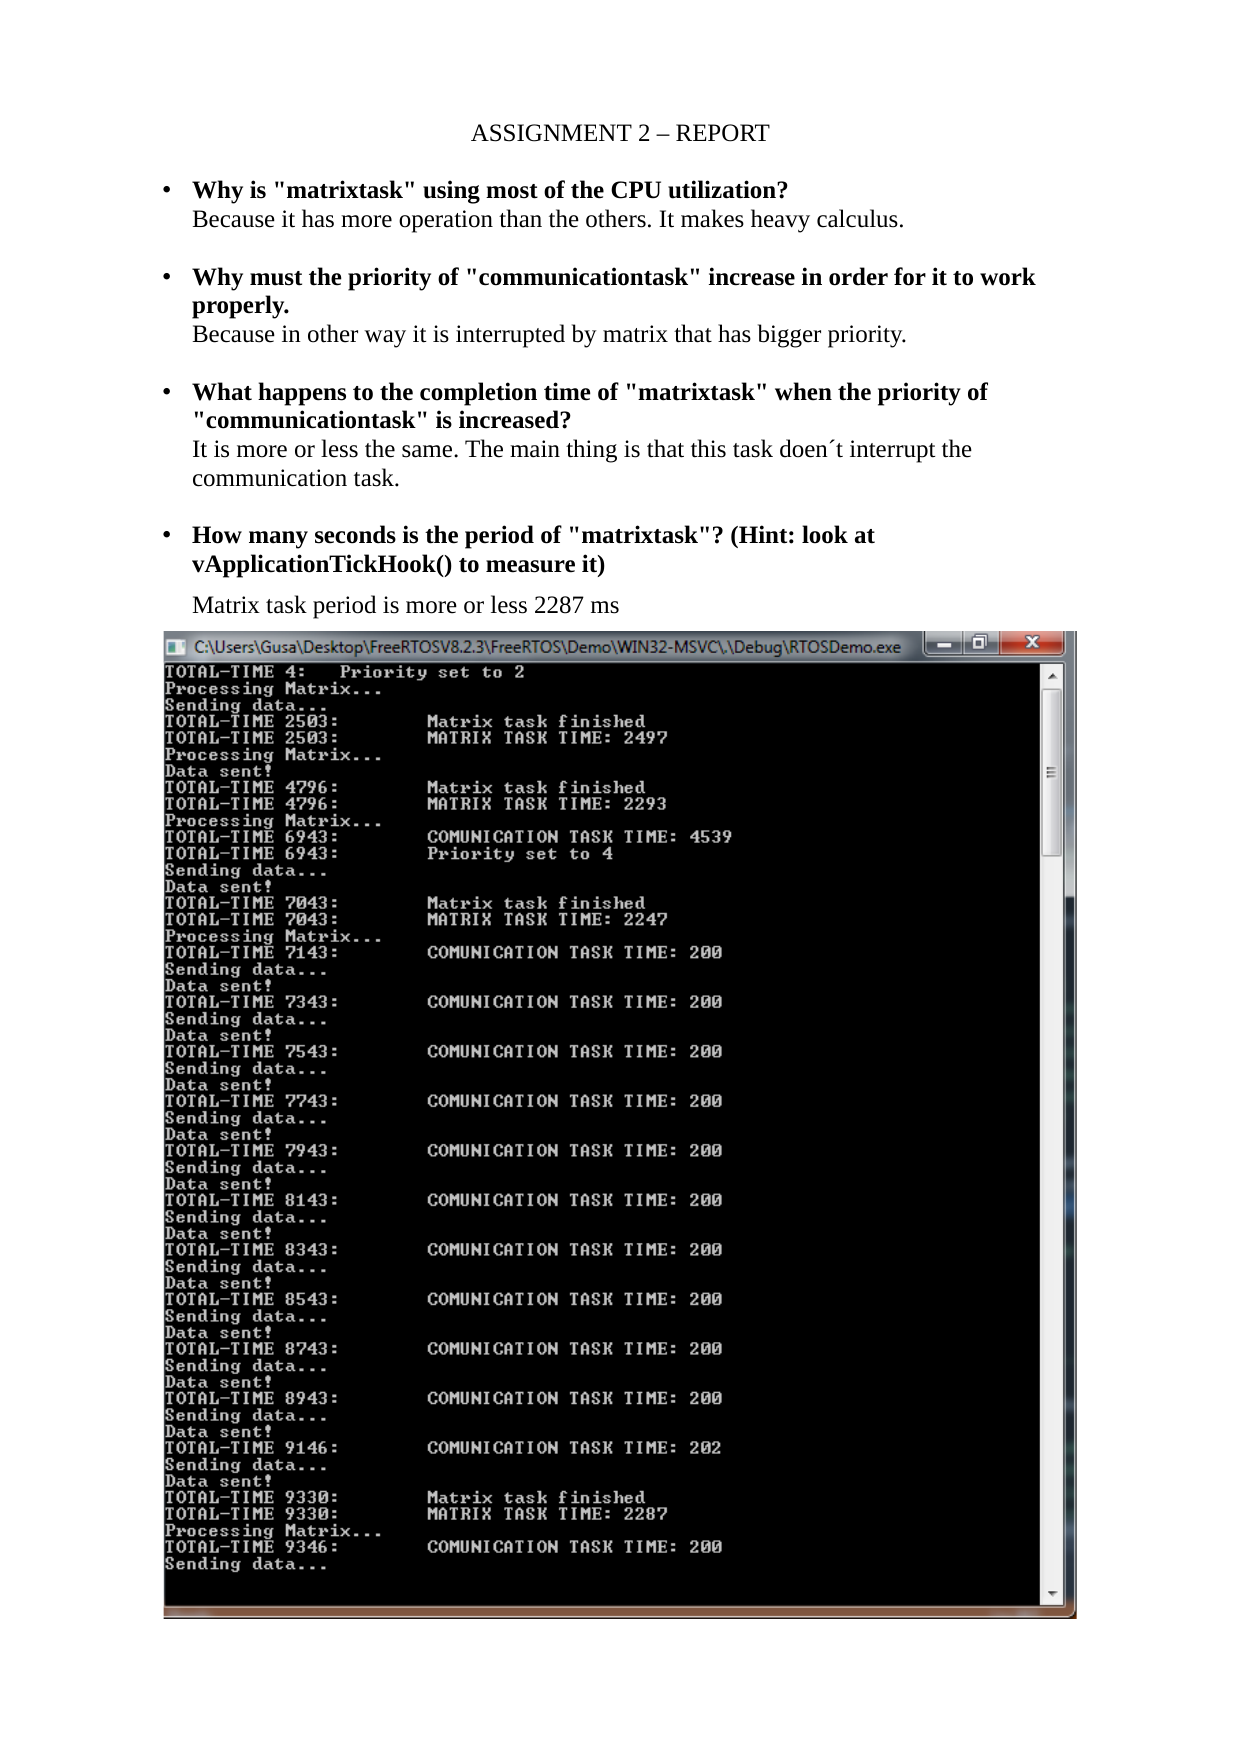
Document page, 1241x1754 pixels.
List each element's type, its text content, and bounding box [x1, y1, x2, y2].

picture [163, 631, 1077, 1619]
list It is more or less the same. The main thing is that this task doen´t interrupt the communication task. [162, 434, 1122, 492]
list Why must the priority of "communicationtask" increase in order for it to work properly. [162, 262, 1122, 319]
list How many seconds is the period of "matrixtask"? (Hint: look at vApplicationTickHook() to measure it) [162, 521, 1122, 578]
text ASSIGNMENT 2 – REPORT [118, 118, 1122, 147]
list Why is "matrixtask" using most of the CPU utilization? [162, 176, 1122, 204]
list What happens to the completion time of "matrixtask" when the priority of "communicationtask" is increased? [162, 377, 1122, 434]
list Because it has more operation than the others. It makes heavy calculus. [162, 204, 1122, 233]
list Matrix task period is more or less 2287 ms [162, 591, 1122, 619]
list Because in other way it is interrupted by matrix that has bigger priority. [162, 319, 1122, 348]
